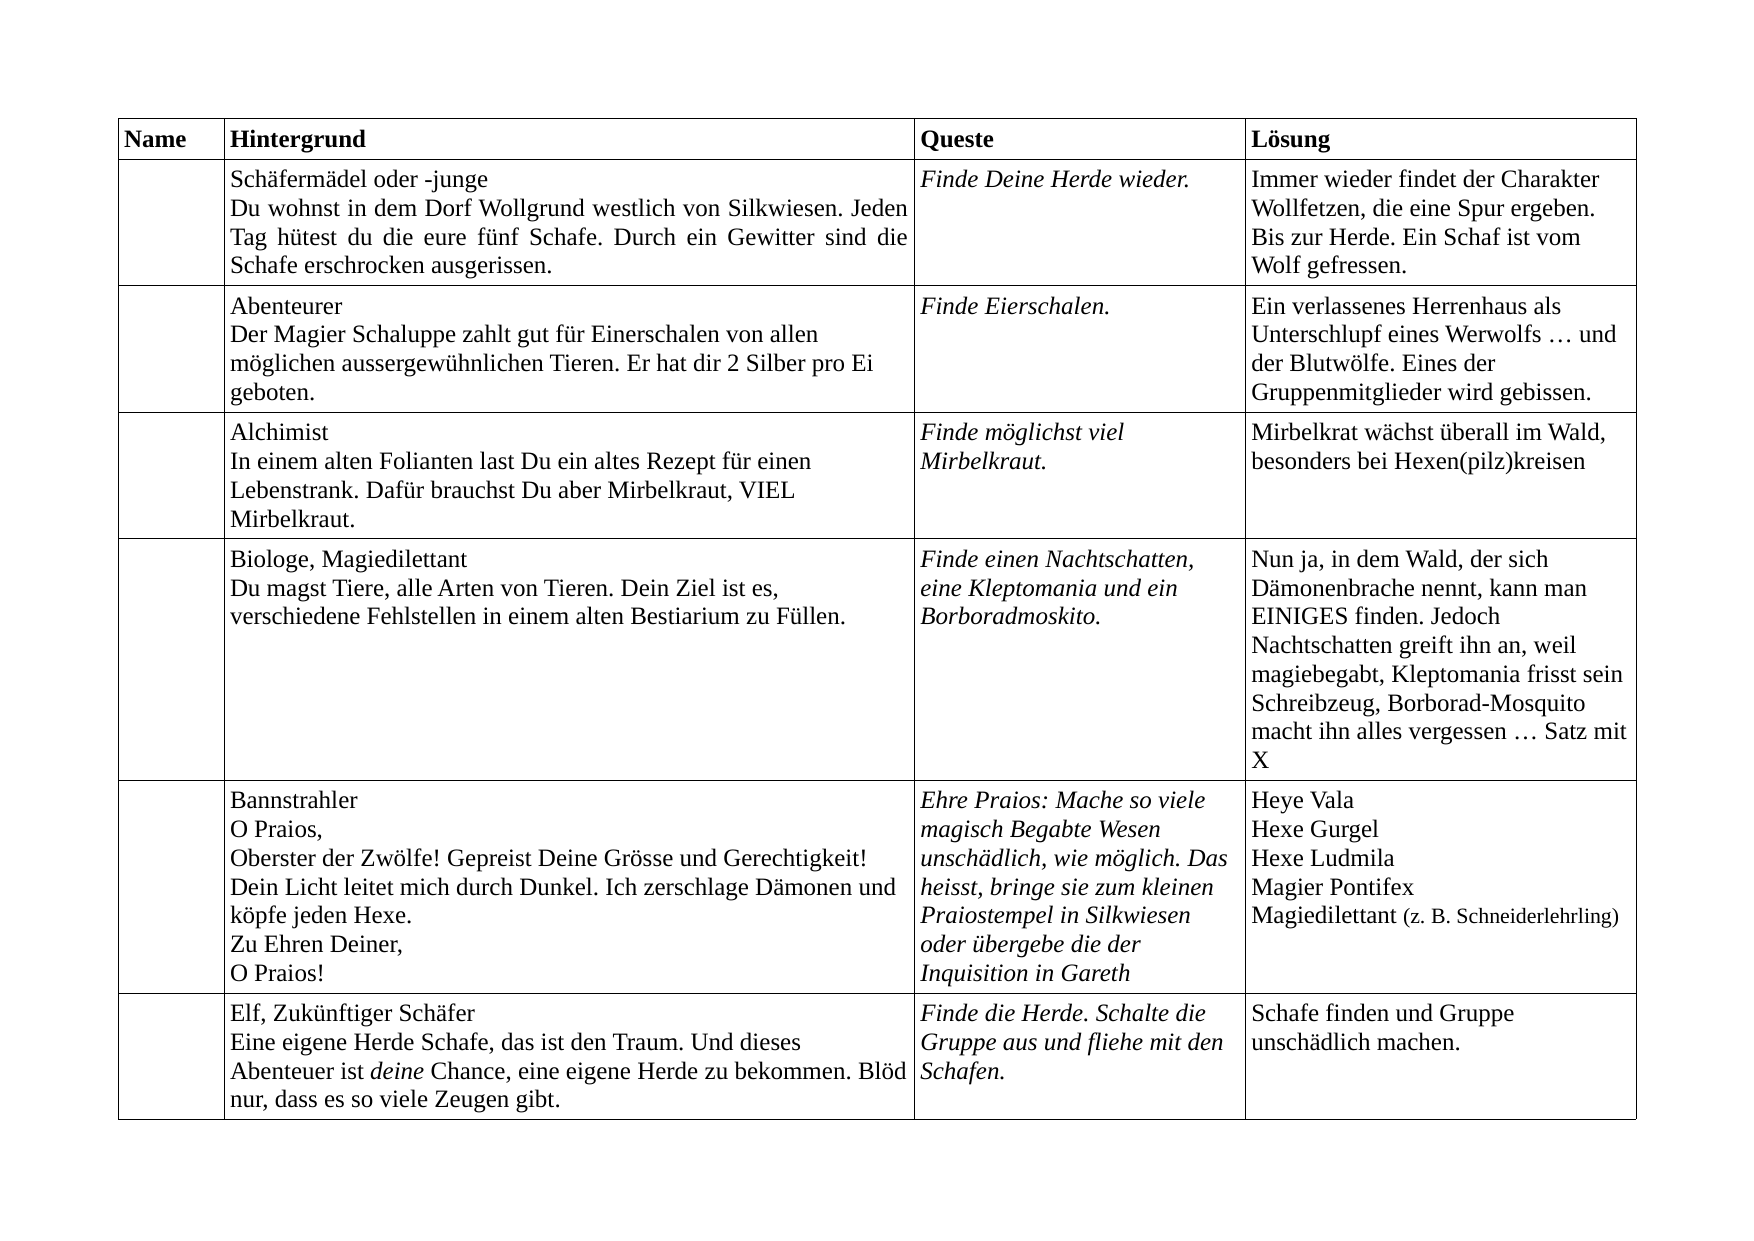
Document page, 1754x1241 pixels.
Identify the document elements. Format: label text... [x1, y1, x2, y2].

table_header Queste [915, 119, 1245, 158]
table_cell [119, 539, 224, 780]
table_cell Ehre Praios: Mache so viele magisch Begabte Wesen unschädlich, wie möglich. Das heisst, bringe sie zum kleinen Praiostempel in Silkwiesen oder übergebe die der Inquisition in Gareth [915, 781, 1245, 992]
table_cell Finde die Herde. Schalte die Gruppe aus und fliehe mit den Schafen. [915, 994, 1245, 1119]
table_cell Nun ja, in dem Wald, der sich Dämonenbrache nennt, kann man EINIGES finden. Jedoch Nachtschatten greift ihn an, weil magiebegabt, Kleptomania frisst sein Schreibzeug, Borborad-Mosquito macht ihn alles vergessen … Satz mit X [1246, 539, 1636, 780]
table_cell [119, 413, 224, 538]
table_cell [119, 781, 224, 992]
table_cell [119, 286, 224, 412]
table_cell Finde Deine Herde wieder. [915, 160, 1245, 285]
table_cell Biologe, Magiedilettant Du magst Tiere, alle Arten von Tieren. Dein Ziel ist es, verschiedene Fehlstellen in einem alten Bestiarium zu Füllen. [225, 539, 914, 780]
table_cell Finde einen Nachtschatten, eine Kleptomania und ein Borboradmoskito. [915, 539, 1245, 780]
table_cell Bannstrahler O Praios, Oberster der Zwölfe! Gepreist Deine Grösse und Gerechtigkeit! Dein Licht leitet mich durch Dunkel. Ich zerschlage Dämonen und köpfe jeden Hexe. Zu Ehren Deiner, O Praios! [225, 781, 914, 992]
table_cell Mirbelkrat wächst überall im Wald, besonders bei Hexen(pilz)kreisen [1246, 413, 1636, 538]
table_cell [119, 160, 224, 285]
table_cell Heye Vala Hexe Gurgel Hexe Ludmila Magier Pontifex Magiedilettant (z. B. Schneiderlehrling) [1246, 781, 1636, 992]
table_header Lösung [1246, 119, 1636, 158]
table_header Hintergrund [225, 119, 914, 158]
table_cell Immer wieder findet der Charakter Wollfetzen, die eine Spur ergeben. Bis zur Herde. Ein Schaf ist vom Wolf gefressen. [1246, 160, 1636, 285]
table_header Name [119, 119, 224, 158]
table_cell Finde Eierschalen. [915, 286, 1245, 412]
table_cell Elf, Zukünftiger Schäfer Eine eigene Herde Schafe, das ist den Traum. Und dieses Abenteuer ist deine Chance, eine eigene Herde zu bekommen. Blöd nur, dass es so viele Zeugen gibt. [225, 994, 914, 1119]
table_cell Schäfermädel oder -junge Du wohnst in dem Dorf Wollgrund westlich von Silkwiesen. Jeden Tag hütest du die eure fünf Schafe. Durch ein Gewitter sind die Schafe erschrocken ausgerissen. [225, 160, 914, 285]
table_cell Ein verlassenes Herrenhaus als Unterschlupf eines Werwolfs … und der Blutwölfe. Eines der Gruppenmitglieder wird gebissen. [1246, 286, 1636, 412]
table_cell Finde möglichst viel Mirbelkraut. [915, 413, 1245, 538]
table_cell Alchimist In einem alten Folianten last Du ein altes Rezept für einen Lebenstrank. Dafür brauchst Du aber Mirbelkraut, VIEL Mirbelkraut. [225, 413, 914, 538]
table_cell [119, 994, 224, 1119]
table_cell Schafe finden und Gruppe unschädlich machen. [1246, 994, 1636, 1119]
table_cell Abenteurer Der Magier Schaluppe zahlt gut für Einerschalen von allen möglichen aussergewühnlichen Tieren. Er hat dir 2 Silber pro Ei geboten. [225, 286, 914, 412]
